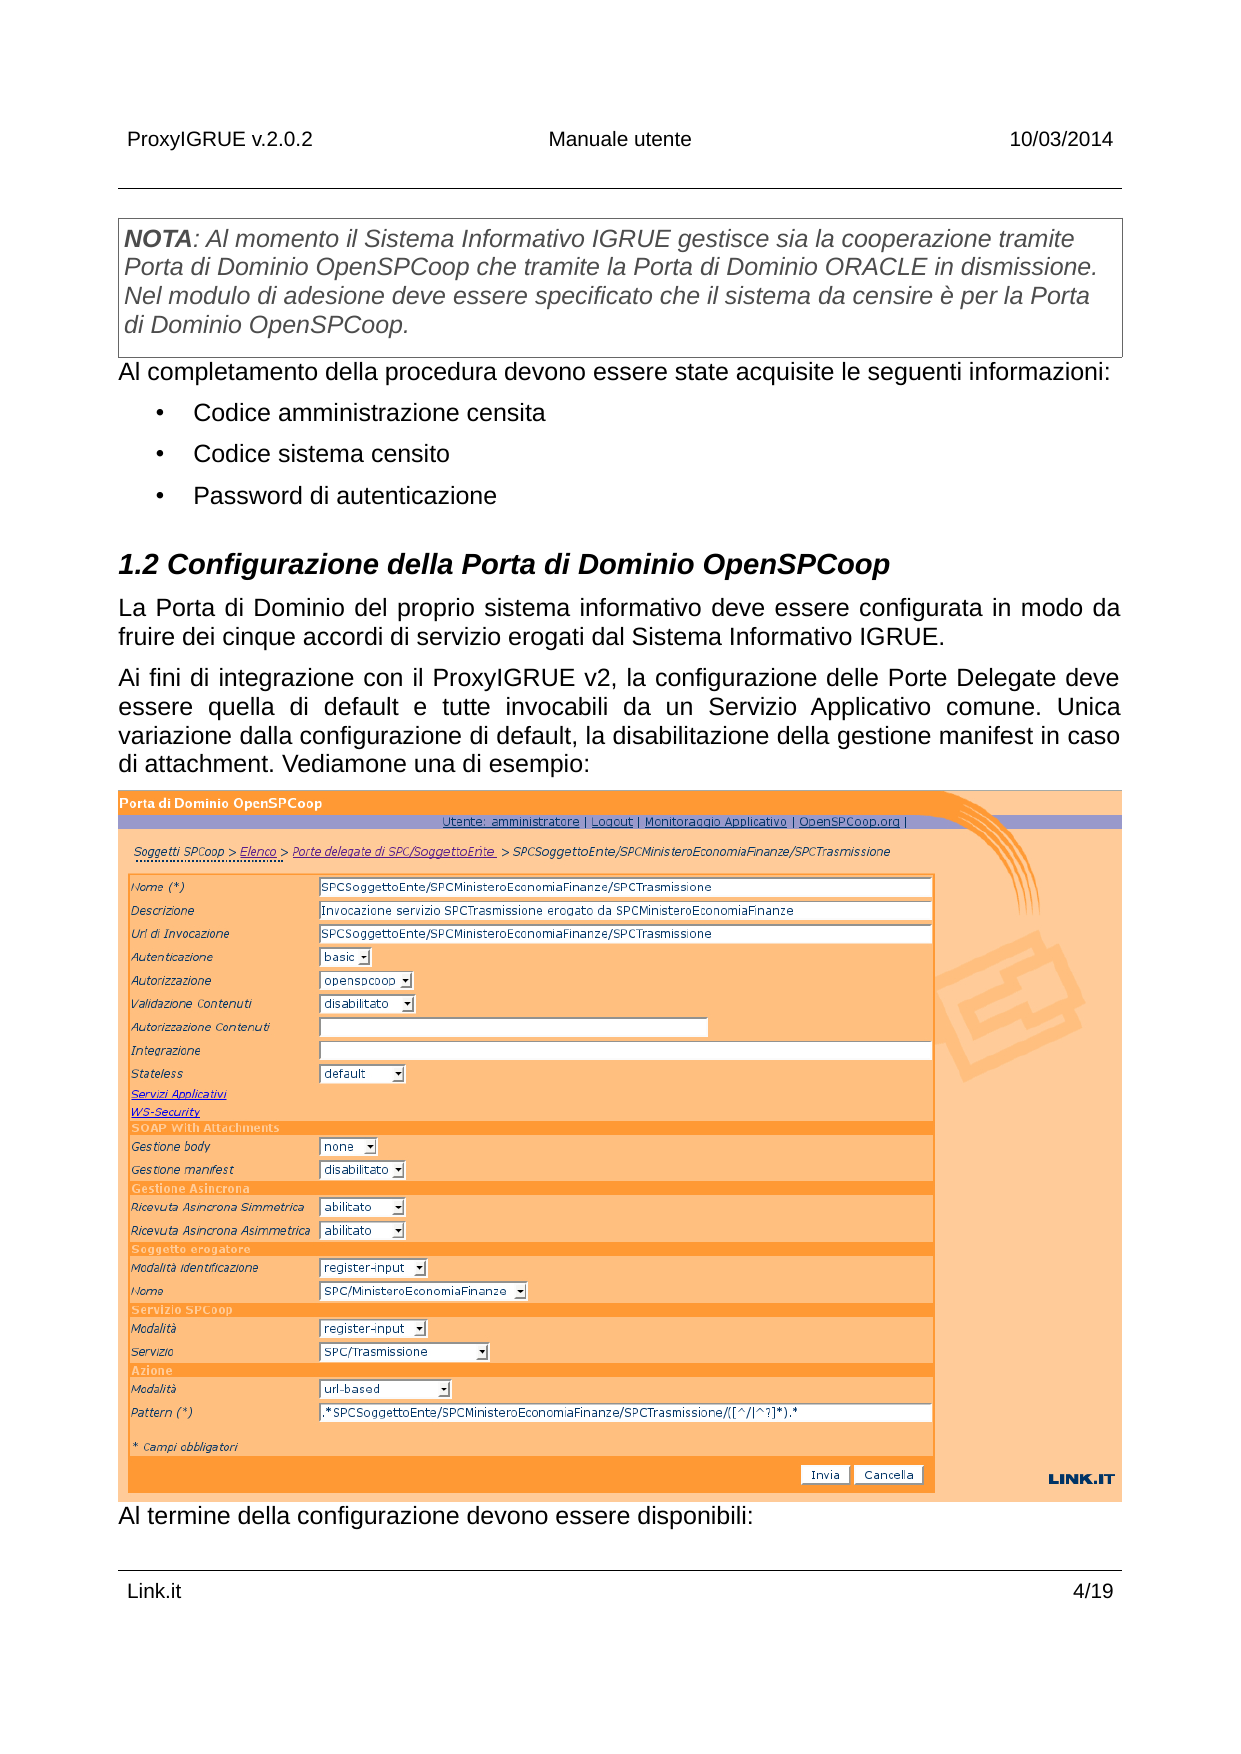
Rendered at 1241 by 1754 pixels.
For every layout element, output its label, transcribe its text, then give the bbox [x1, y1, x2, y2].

text Al termine della configurazione devono essere disponibili: [118, 1502, 1122, 1530]
text Al completamento della procedura devono essere state acquisite le seguenti informazioni: [118, 358, 1122, 386]
picture [118, 790, 1122, 1502]
text Ai fini di integrazione con il ProxyIGRUE v2, la configurazione delle Porte Delegate deve essere quella di default e tutte invocabili da un Servizio Applicativo comune. Unica variazione dalla configurazione di default, la disabilitazione della gestione manifest in caso di attachment. Vediamone una di esempio: [118, 663, 1122, 778]
text La Porta di Dominio del proprio sistema informativo deve essere configurata in modo da fruire dei cinque accordi di servizio erogati dal Sistema Informativo IGRUE. [118, 593, 1122, 651]
list Codice sistema censito [156, 439, 1122, 468]
list Password di autenticazione [156, 481, 1122, 510]
list Codice amministrazione censita [156, 398, 1122, 427]
table_header NOTA: Al momento il Sistema Informativo IGRUE gestisce sia la cooperazione tramite Porta di Dominio OpenSPCoop che tramite la Porta di Dominio ORACLE in dismissione. Nel modulo di adesione deve essere specificato che il sistema da censire è per la Porta di Dominio OpenSPCoop. [119, 219, 1122, 357]
subtitle Configurazione della Porta di Dominio OpenSPCoop [118, 547, 1122, 581]
